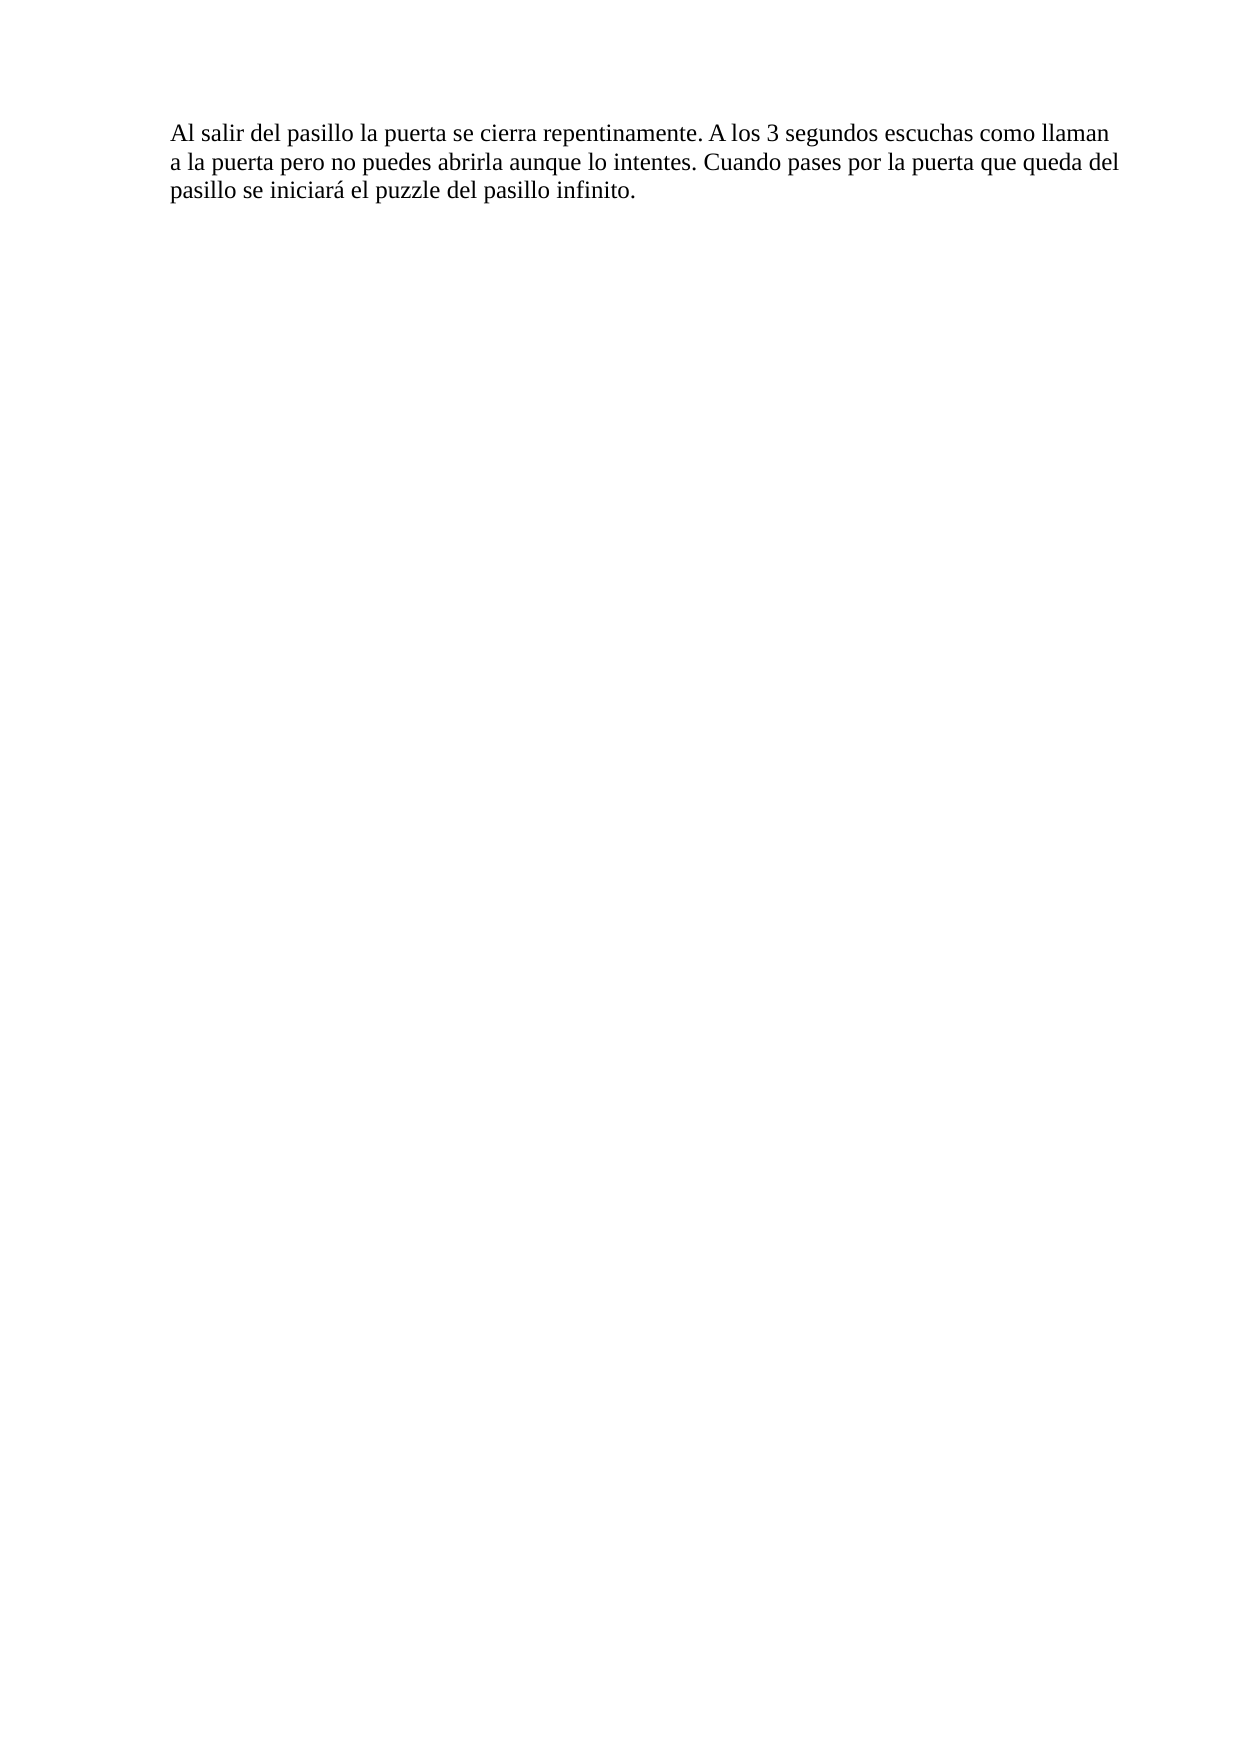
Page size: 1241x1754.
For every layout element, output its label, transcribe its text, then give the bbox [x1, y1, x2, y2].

text Al salir del pasillo la puerta se cierra repentinamente. A los 3 segundos escuchas como llaman a la puerta pero no puedes abrirla aunque lo intentes. Cuando pases por la puerta que queda del pasillo se iniciará el puzzle del pasillo infinito. [170, 118, 1122, 204]
